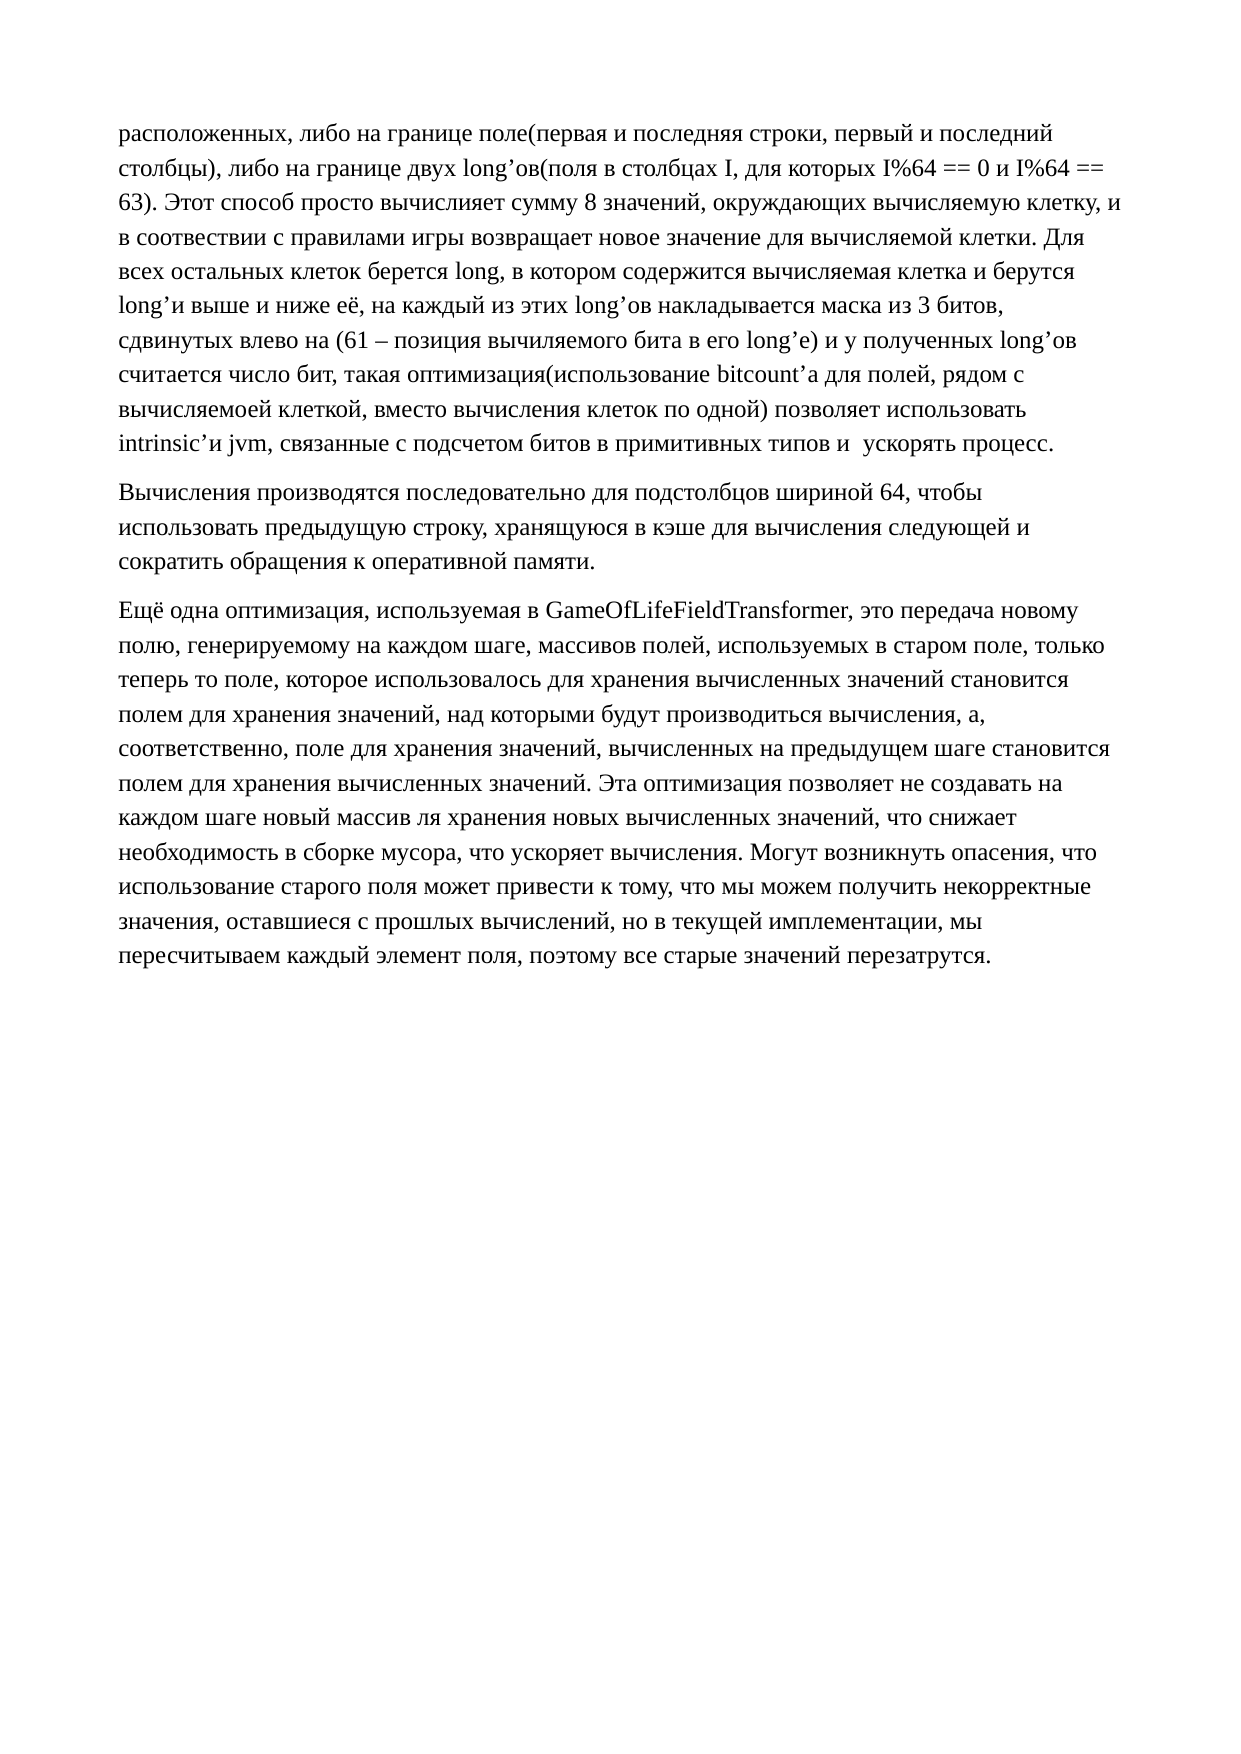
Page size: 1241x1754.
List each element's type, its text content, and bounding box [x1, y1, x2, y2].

text Ещё одна оптимизация, используемая в GameOfLifeFieldTransformer, это передача новому полю, генерируемому на каждом шаге, массивов полей, используемых в старом поле, только теперь то поле, которое использовалось для хранения вычисленных значений становится полем для хранения значений, над которыми будут производиться вычисления, а, соответственно, поле для хранения значений, вычисленных на предыдущем шаге становится полем для хранения вычисленных значений. Эта оптимизация позволяет не создавать на каждом шаге новый массив ля хранения новых вычисленных значений, что снижает необходимость в сборке мусора, что ускоряет вычисления. Могут возникнуть опасения, что использование старого поля может привести к тому, что мы можем получить некорректные значения, оставшиеся с прошлых вычислений, но в текущей имплементации, мы пересчитываем каждый элемент поля, поэтому все старые значений перезатрутся. [118, 596, 1122, 1003]
text Вычисления производятся последовательно для подстолбцов шириной 64, чтобы использовать предыдущую строку, хранящуюся в кэше для вычисления следующей и сократить обращения к оперативной памяти. [118, 477, 1122, 575]
text расположенных, либо на границе поле(первая и последняя строки, первый и последний столбцы), либо на границе двух long’ов(поля в столбцах I, для которых I%64 == 0 и I%64 == 63). Этот способ просто вычислияет сумму 8 значений, окруждающих вычисляемую клетку, и в соотвествии с правилами игры возвращает новое значение для вычисляемой клетки. Для всех остальных клеток берется long, в котором содержится вычисляемая клетка и берутся long’и выше и ниже её, на каждый из этих long’ов накладывается маска из 3 битов, сдвинутых влево на (61 – позиция вычиляемого бита в его long’е) и у полученных long’ов считается число бит, такая оптимизация(использование bitcount’а для полей, рядом с вычисляемоей клеткой, вместо вычисления клеток по одной) позволяет использовать intrinsic’и jvm, связанные с подсчетом битов в примитивных типов и ускорять процесс. [118, 118, 1122, 457]
